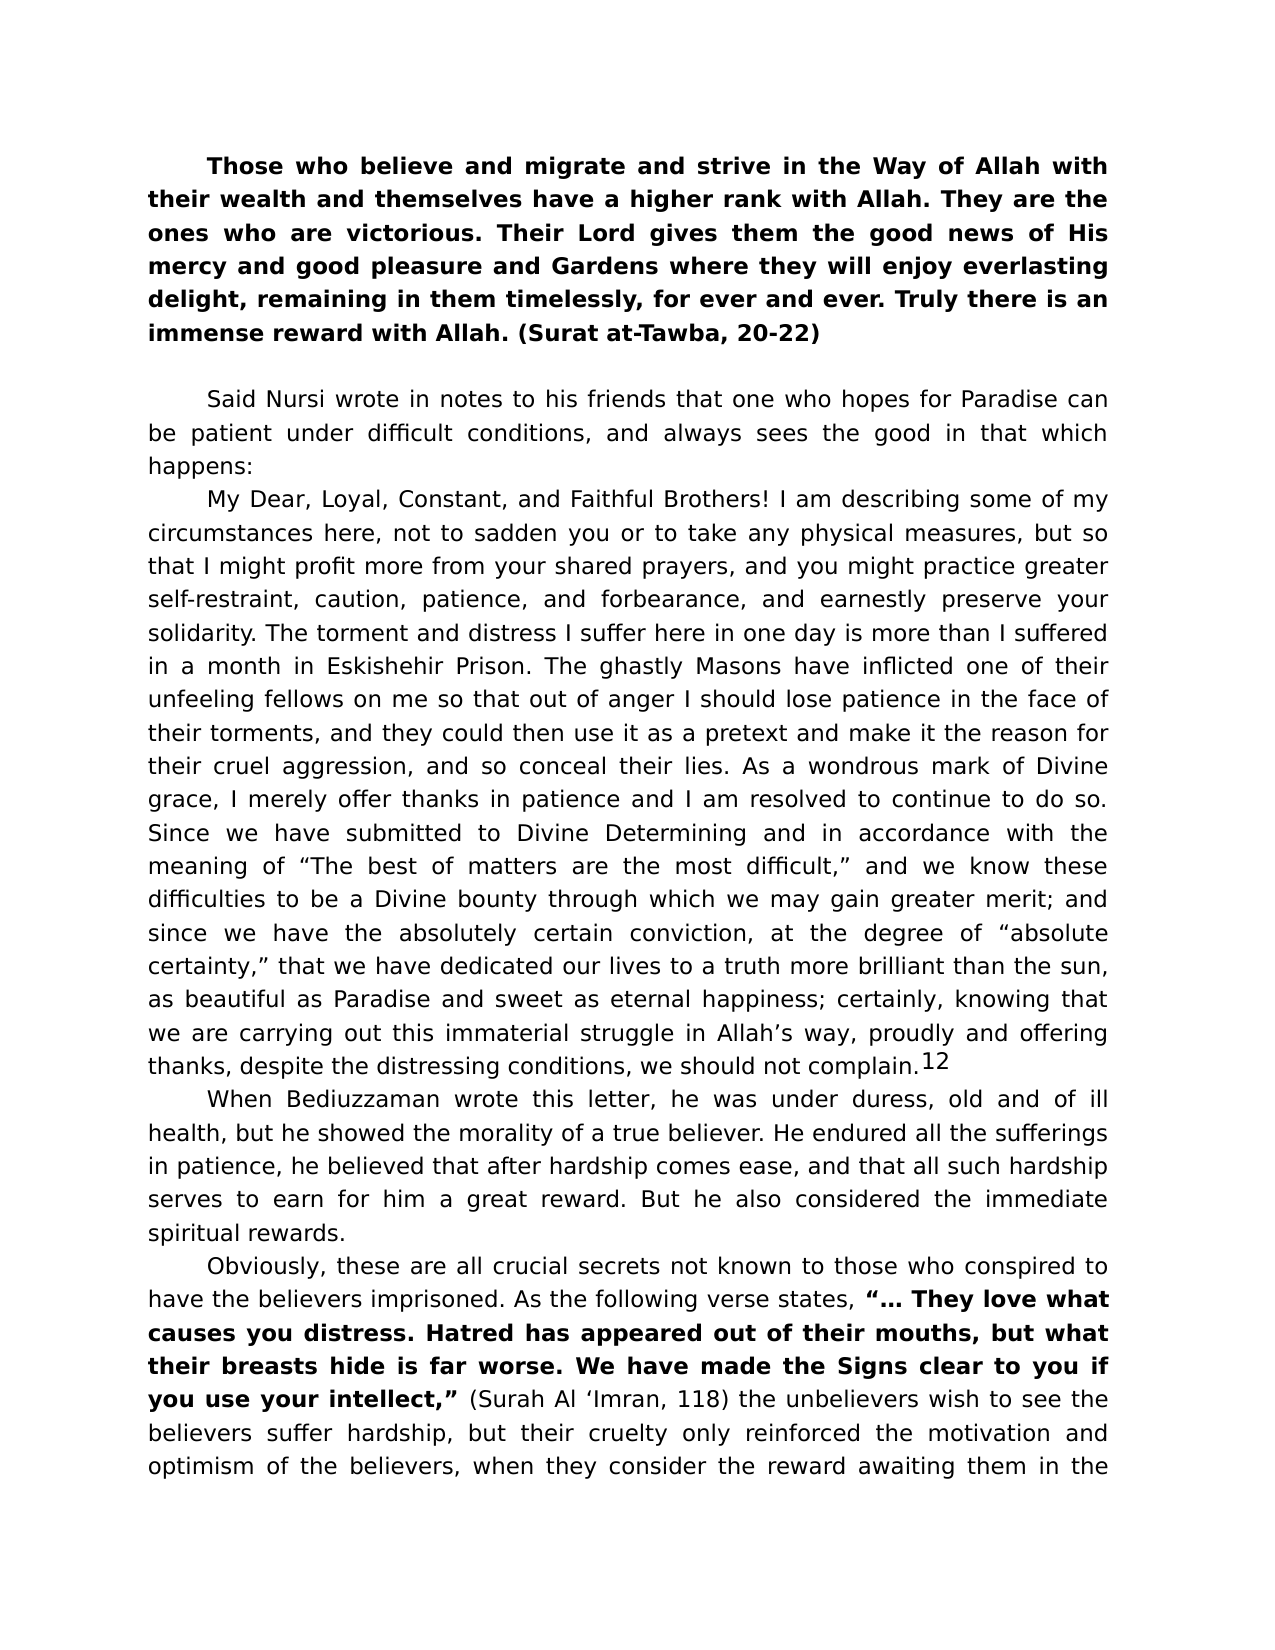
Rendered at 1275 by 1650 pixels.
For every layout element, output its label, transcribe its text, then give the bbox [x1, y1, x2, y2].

text When Bediuzzaman wrote this letter, he was under duress, old and of ill health, but he showed the morality of a true believer. He endured all the sufferings in patience, he believed that after hardship comes ease, and that all such hardship serves to earn for him a great reward. But he also considered the immediate spiritual rewards. [148, 1081, 1110, 1248]
text Those who believe and migrate and strive in the Way of Allah with their wealth and themselves have a higher rank with Allah. They are the ones who are victorious. Their Lord gives them the good news of His mercy and good pleasure and Gardens where they will enjoy everlasting delight, remaining in them timelessly, for ever and ever. Truly there is an immense reward with Allah. (Surat at-Tawba, 20-22) [148, 148, 1110, 348]
text My Dear, Loyal, Constant, and Faithful Brothers! I am describing some of my circumstances here, not to sadden you or to take any physical measures, but so that I might profit more from your shared prayers, and you might practice greater self-restraint, caution, patience, and forbearance, and earnestly preserve your solidarity. The torment and distress I suffer here in one day is more than I suffered in a month in Eskishehir Prison. The ghastly Masons have inflicted one of their unfeeling fellows on me so that out of anger I should lose patience in the face of their torments, and they could then use it as a pretext and make it the reason for their cruel aggression, and so conceal their lies. As a wondrous mark of Divine grace, I merely offer thanks in patience and I am resolved to continue to do so. Since we have submitted to Divine Determining and in accordance with the meaning of “The best of matters are the most difficult,” and we know these difficulties to be a Divine bounty through which we may gain greater merit; and since we have the absolutely certain conviction, at the degree of “absolute certainty,” that we have dedicated our lives to a truth more brilliant than the sun, as beautiful as Paradise and sweet as eternal happiness; certainly, knowing that we are carrying out this immaterial struggle in Allah’s way, proudly and offering thanks, despite the distressing conditions, we should not complain.12 [148, 481, 1110, 1081]
text Said Nursi wrote in notes to his friends that one who hopes for Paradise can be patient under difficult conditions, and always sees the good in that which happens: [148, 381, 1110, 481]
text Obviously, these are all crucial secrets not known to those who conspired to have the believers imprisoned. As the following verse states, “… They love what causes you distress. Hatred has appeared out of their mouths, but what their breasts hide is far worse. We have made the Signs clear to you if you use your intellect,” (Surah Al ‘Imran, 118) the unbelievers wish to see the believers suffer hardship, but their cruelty only reinforced the motivation and optimism of the believers, when they consider the reward awaiting them in the [148, 1248, 1110, 1481]
